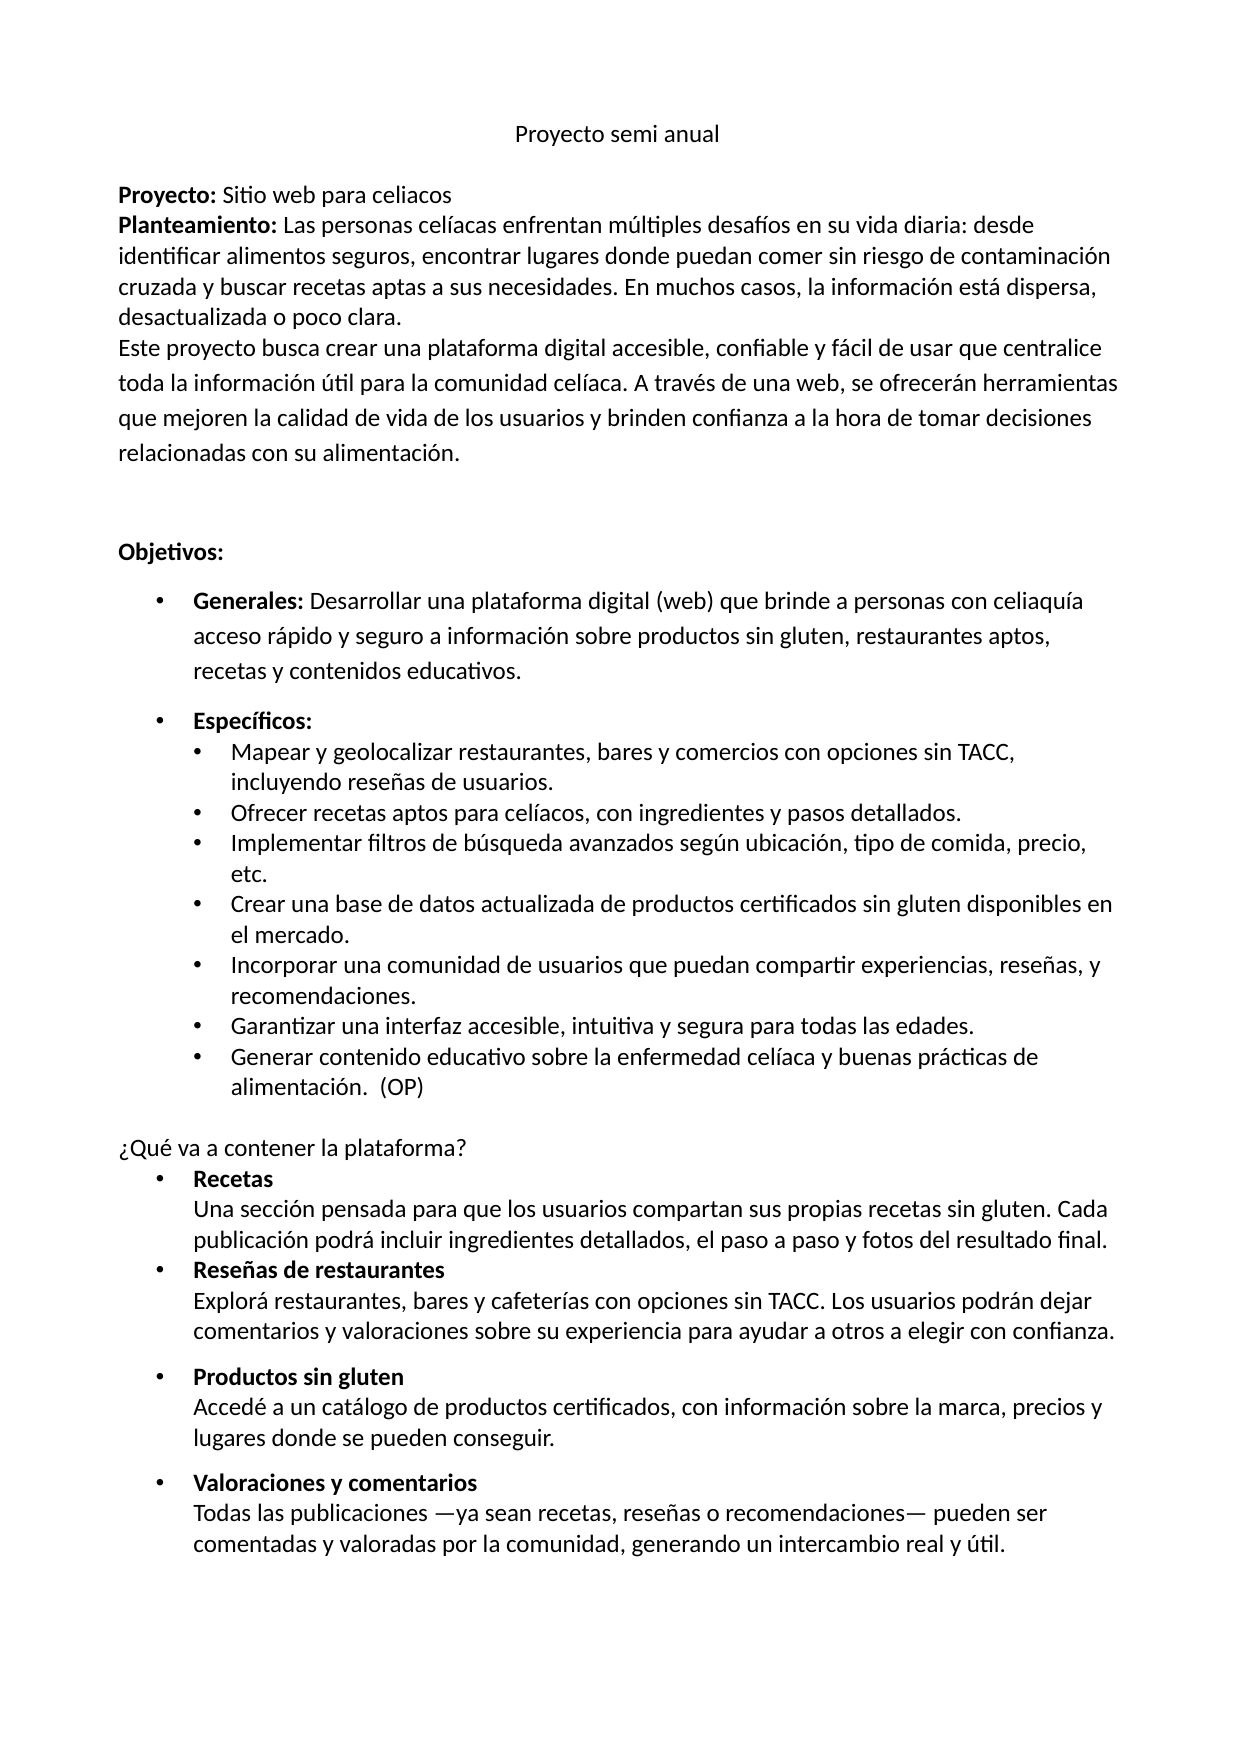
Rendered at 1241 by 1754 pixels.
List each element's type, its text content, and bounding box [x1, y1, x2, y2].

list Específicos: [156, 705, 1122, 736]
list Productos sin gluten Accedé a un catálogo de productos certificados, con información sobre la marca, precios y lugares donde se pueden conseguir. [156, 1361, 1122, 1452]
list Crear una base de datos actualizada de productos certificados sin gluten disponibles en el mercado. [193, 888, 1122, 949]
list Garantizar una interfaz accesible, intuitiva y segura para todas las edades. [193, 1010, 1122, 1041]
list Generales: Desarrollar una plataforma digital (web) que brinde a personas con celiaquía acceso rápido y seguro a información sobre productos sin gluten, restaurantes aptos, recetas y contenidos educativos. [156, 586, 1122, 686]
list Incorporar una comunidad de usuarios que puedan compartir experiencias, reseñas, y recomendaciones. [193, 949, 1122, 1010]
text Planteamiento: Las personas celíacas enfrentan múltiples desafíos en su vida diaria: desde identificar alimentos seguros, encontrar lugares donde puedan comer sin riesgo de contaminación cruzada y buscar recetas aptas a sus necesidades. En muchos casos, la información está dispersa, desactualizada o poco clara. [118, 210, 1122, 332]
list Recetas Una sección pensada para que los usuarios compartan sus propias recetas sin gluten. Cada publicación podrá incluir ingredientes detallados, el paso a paso y fotos del resultado final. [156, 1163, 1122, 1254]
list Mapear y geolocalizar restaurantes, bares y comercios con opciones sin TACC, incluyendo reseñas de usuarios. [193, 736, 1122, 797]
text Objetivos: [118, 536, 1122, 566]
list Reseñas de restaurantes Explorá restaurantes, bares y cafeterías con opciones sin TACC. Los usuarios podrán dejar comentarios y valoraciones sobre su experiencia para ayudar a otros a elegir con confianza. [156, 1254, 1122, 1346]
text Proyecto: Sitio web para celiacos [118, 179, 1122, 210]
text ¿Qué va a contener la plataforma? [118, 1132, 1122, 1163]
text Este proyecto busca crear una plataforma digital accesible, confiable y fácil de usar que centralice toda la información útil para la comunidad celíaca. A través de una web, se ofrecerán herramientas que mejoren la calidad de vida de los usuarios y brinden confianza a la hora de tomar decisiones relacionadas con su alimentación. [118, 332, 1122, 467]
text Proyecto semi anual [118, 118, 1122, 149]
list Implementar filtros de búsqueda avanzados según ubicación, tipo de comida, precio, etc. [193, 827, 1122, 888]
list Ofrecer recetas aptos para celíacos, con ingredientes y pasos detallados. [193, 797, 1122, 827]
list Valoraciones y comentarios Todas las publicaciones —ya sean recetas, reseñas o recomendaciones— pueden ser comentadas y valoradas por la comunidad, generando un intercambio real y útil. [156, 1467, 1122, 1558]
list Generar contenido educativo sobre la enfermedad celíaca y buenas prácticas de alimentación. (OP) [193, 1041, 1122, 1102]
